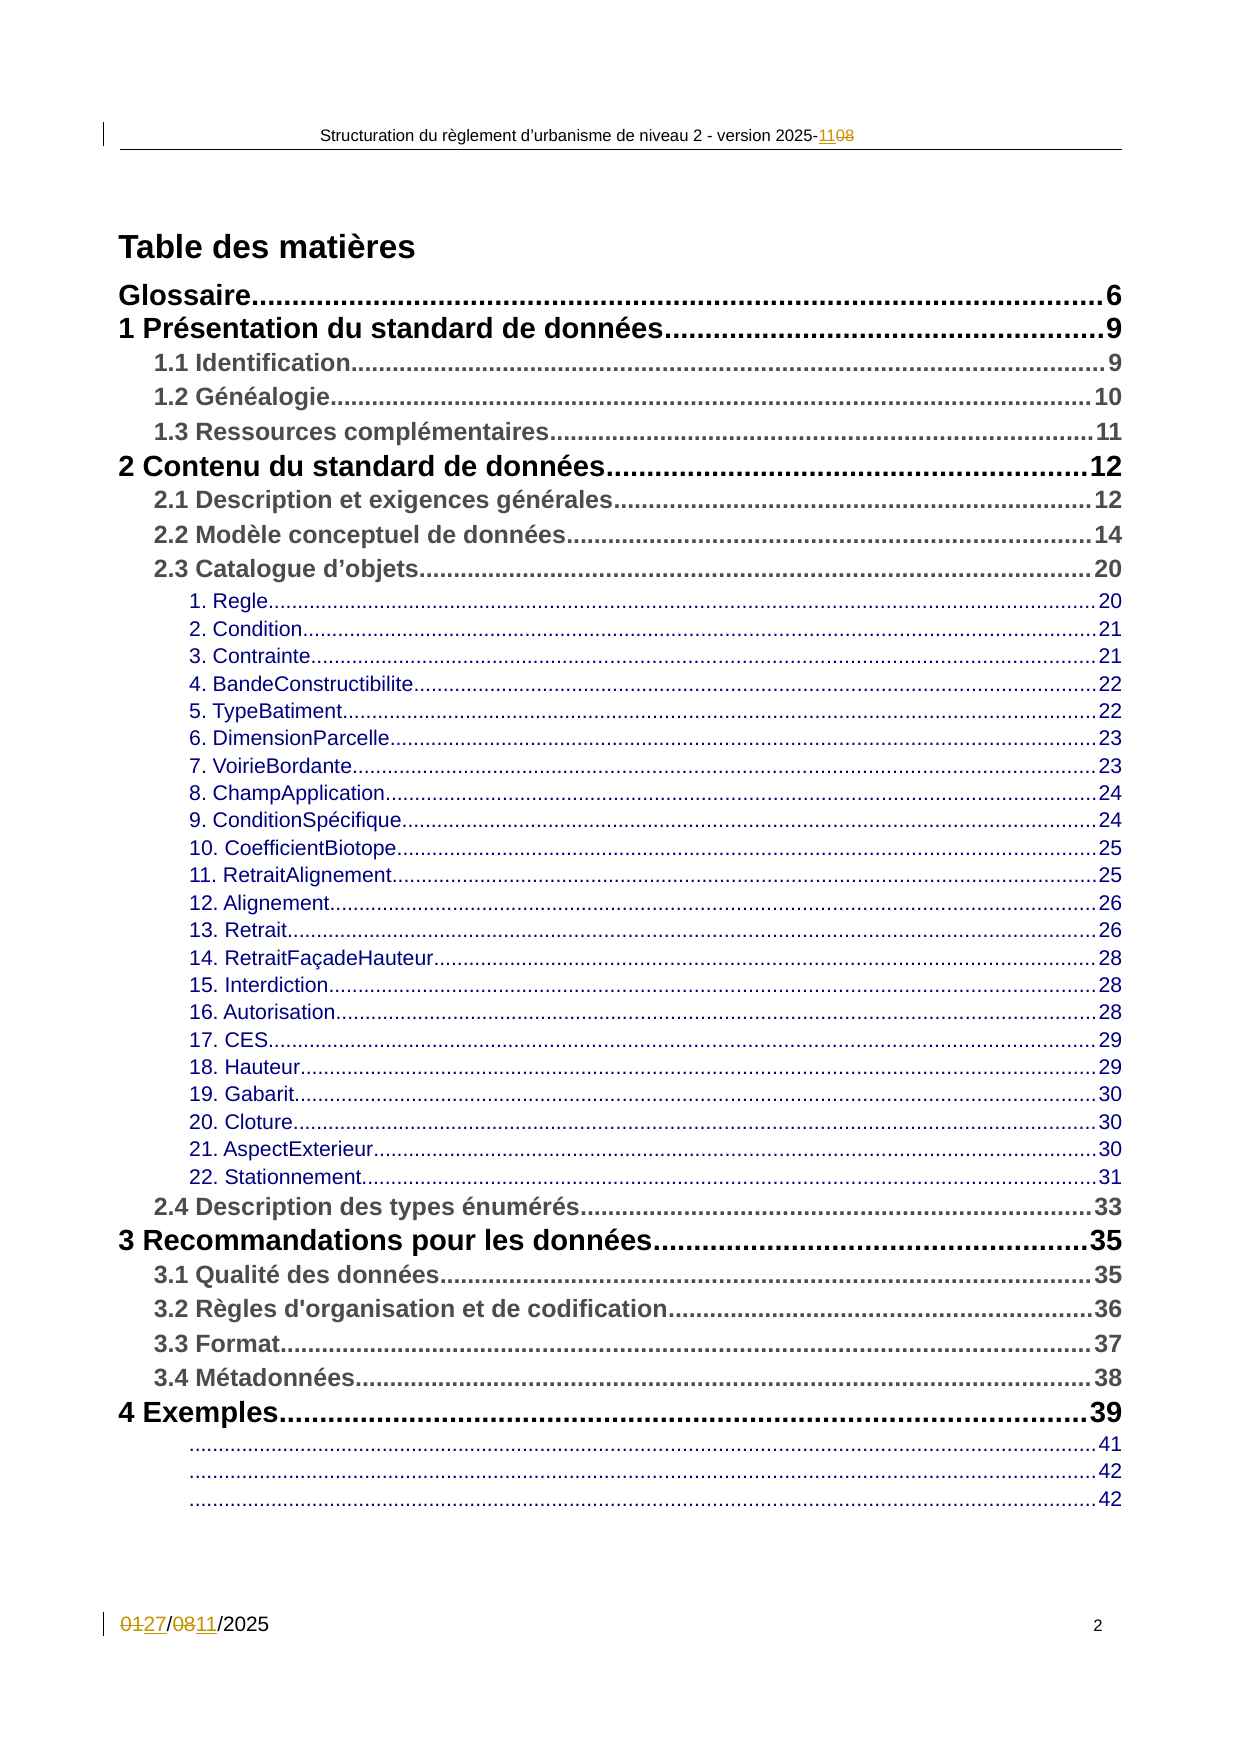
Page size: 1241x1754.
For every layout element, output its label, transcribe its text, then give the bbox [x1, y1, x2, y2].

text 7. VoirieBordante 23 [189, 753, 1122, 778]
text 21. AspectExterieur 30 [189, 1137, 1122, 1161]
text Glossaire 6 [118, 278, 1122, 311]
text 2. Condition 21 [189, 616, 1122, 641]
text 3. Contrainte 21 [189, 643, 1122, 668]
text 4 Exemples 39 [118, 1395, 1122, 1428]
text 5. TypeBatiment 22 [189, 698, 1122, 723]
subtitle Table des matières [118, 227, 1122, 265]
text 12. Alignement 26 [189, 890, 1122, 914]
text 14. RetraitFaçadeHauteur 28 [189, 945, 1122, 969]
text 42 [189, 1486, 1122, 1511]
text 9. ConditionSpécifique 24 [189, 808, 1122, 832]
text 19. Gabarit 30 [189, 1082, 1122, 1106]
text 1. Regle 20 [189, 589, 1122, 613]
text 22. Stationnement 31 [189, 1164, 1122, 1188]
text 3.2 Règles d'organisation et de codification 36 [153, 1294, 1122, 1323]
text 15. Interdiction 28 [189, 972, 1122, 997]
text 1.2 Généalogie 10 [153, 382, 1122, 411]
text 2.2 Modèle conceptuel de données 14 [153, 519, 1122, 548]
text 42 [189, 1459, 1122, 1483]
text 1.1 Identification 9 [153, 348, 1122, 376]
text 2 Contenu du standard de données 12 [118, 448, 1122, 482]
text 2.1 Description et exigences générales 12 [153, 485, 1122, 514]
text 16. Autorisation 28 [189, 1000, 1122, 1024]
text 11. RetraitAlignement 25 [189, 863, 1122, 887]
text 3.3 Format 37 [153, 1329, 1122, 1357]
text 13. Retrait 26 [189, 917, 1122, 942]
text 6. DimensionParcelle 23 [189, 726, 1122, 750]
text 18. Hauteur 29 [189, 1054, 1122, 1079]
text 4. BandeConstructibilite 22 [189, 671, 1122, 695]
text 17. CES 29 [189, 1027, 1122, 1052]
text 41 [189, 1431, 1122, 1456]
text 2.4 Description des types énumérés 33 [153, 1191, 1122, 1220]
text 3.1 Qualité des données 35 [153, 1259, 1122, 1288]
text 3 Recommandations pour les données 35 [118, 1223, 1122, 1257]
text 10. CoefficientBiotope 25 [189, 835, 1122, 860]
text 20. Cloture 30 [189, 1109, 1122, 1134]
text 1 Présentation du standard de données 9 [118, 311, 1122, 345]
text 1.3 Ressources complémentaires 11 [153, 417, 1122, 446]
text 3.4 Métadonnées 38 [153, 1363, 1122, 1392]
text 8. ChampApplication 24 [189, 781, 1122, 805]
text 2.3 Catalogue d’objets 20 [153, 554, 1122, 583]
